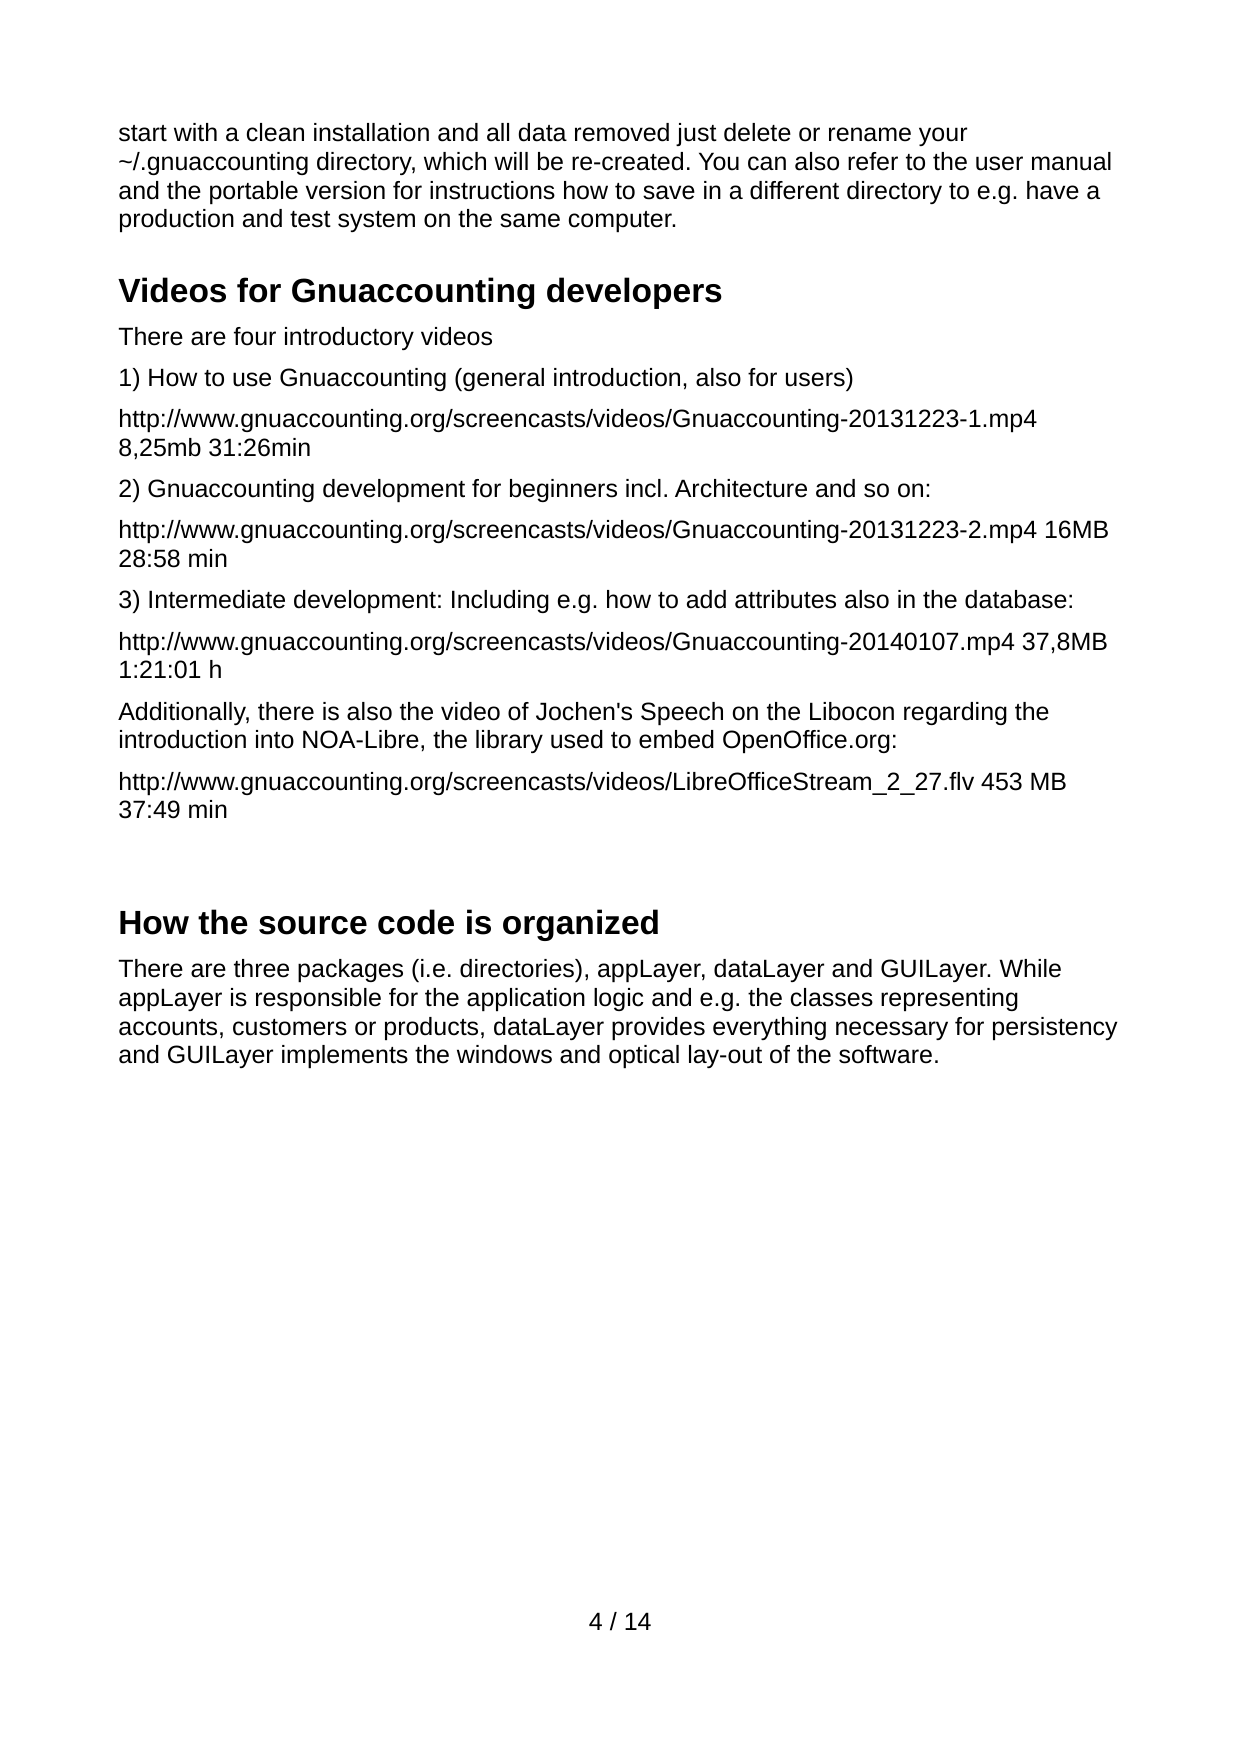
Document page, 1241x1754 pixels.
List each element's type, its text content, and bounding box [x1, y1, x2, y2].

text http://www.gnuaccounting.org/screencasts/videos/LibreOfficeStream_2_27.flv 453 MB 37:49 min [118, 767, 1122, 824]
text Additionally, there is also the video of Jochen's Speech on the Libocon regarding the introduction into NOA-Libre, the library used to embed OpenOffice.org: [118, 697, 1122, 754]
subtitle How the source code is organized [118, 903, 1122, 942]
text http://www.gnuaccounting.org/screencasts/videos/Gnuaccounting-20131223-1.mp4 8,25mb 31:26min [118, 404, 1122, 462]
text start with a clean installation and all data removed just delete or rename your ~/.gnuaccounting directory, which will be re-created. You can also refer to the user manual and the portable version for instructions how to save in a different directory to e.g. have a production and test system on the same computer. [118, 118, 1122, 233]
text http://www.gnuaccounting.org/screencasts/videos/Gnuaccounting-20131223-2.mp4 16MB 28:58 min [118, 516, 1122, 573]
text There are three packages (i.e. directories), appLayer, dataLayer and GUILayer. While appLayer is responsible for the application logic and e.g. the classes representing accounts, customers or products, dataLayer provides everything necessary for persistency and GUILayer implements the windows and optical lay-out of the software. [118, 954, 1122, 1069]
text http://www.gnuaccounting.org/screencasts/videos/Gnuaccounting-20140107.mp4 37,8MB 1:21:01 h [118, 627, 1122, 684]
text 1) How to use Gnuaccounting (general introduction, also for users) [118, 363, 1122, 392]
text 3) Intermediate development: Including e.g. how to add attributes also in the database: [118, 586, 1122, 614]
text There are four introductory videos [118, 322, 1122, 351]
text 2) Gnuaccounting development for beginners incl. Architecture and so on: [118, 474, 1122, 503]
subtitle Videos for Gnuaccounting developers [118, 271, 1122, 309]
